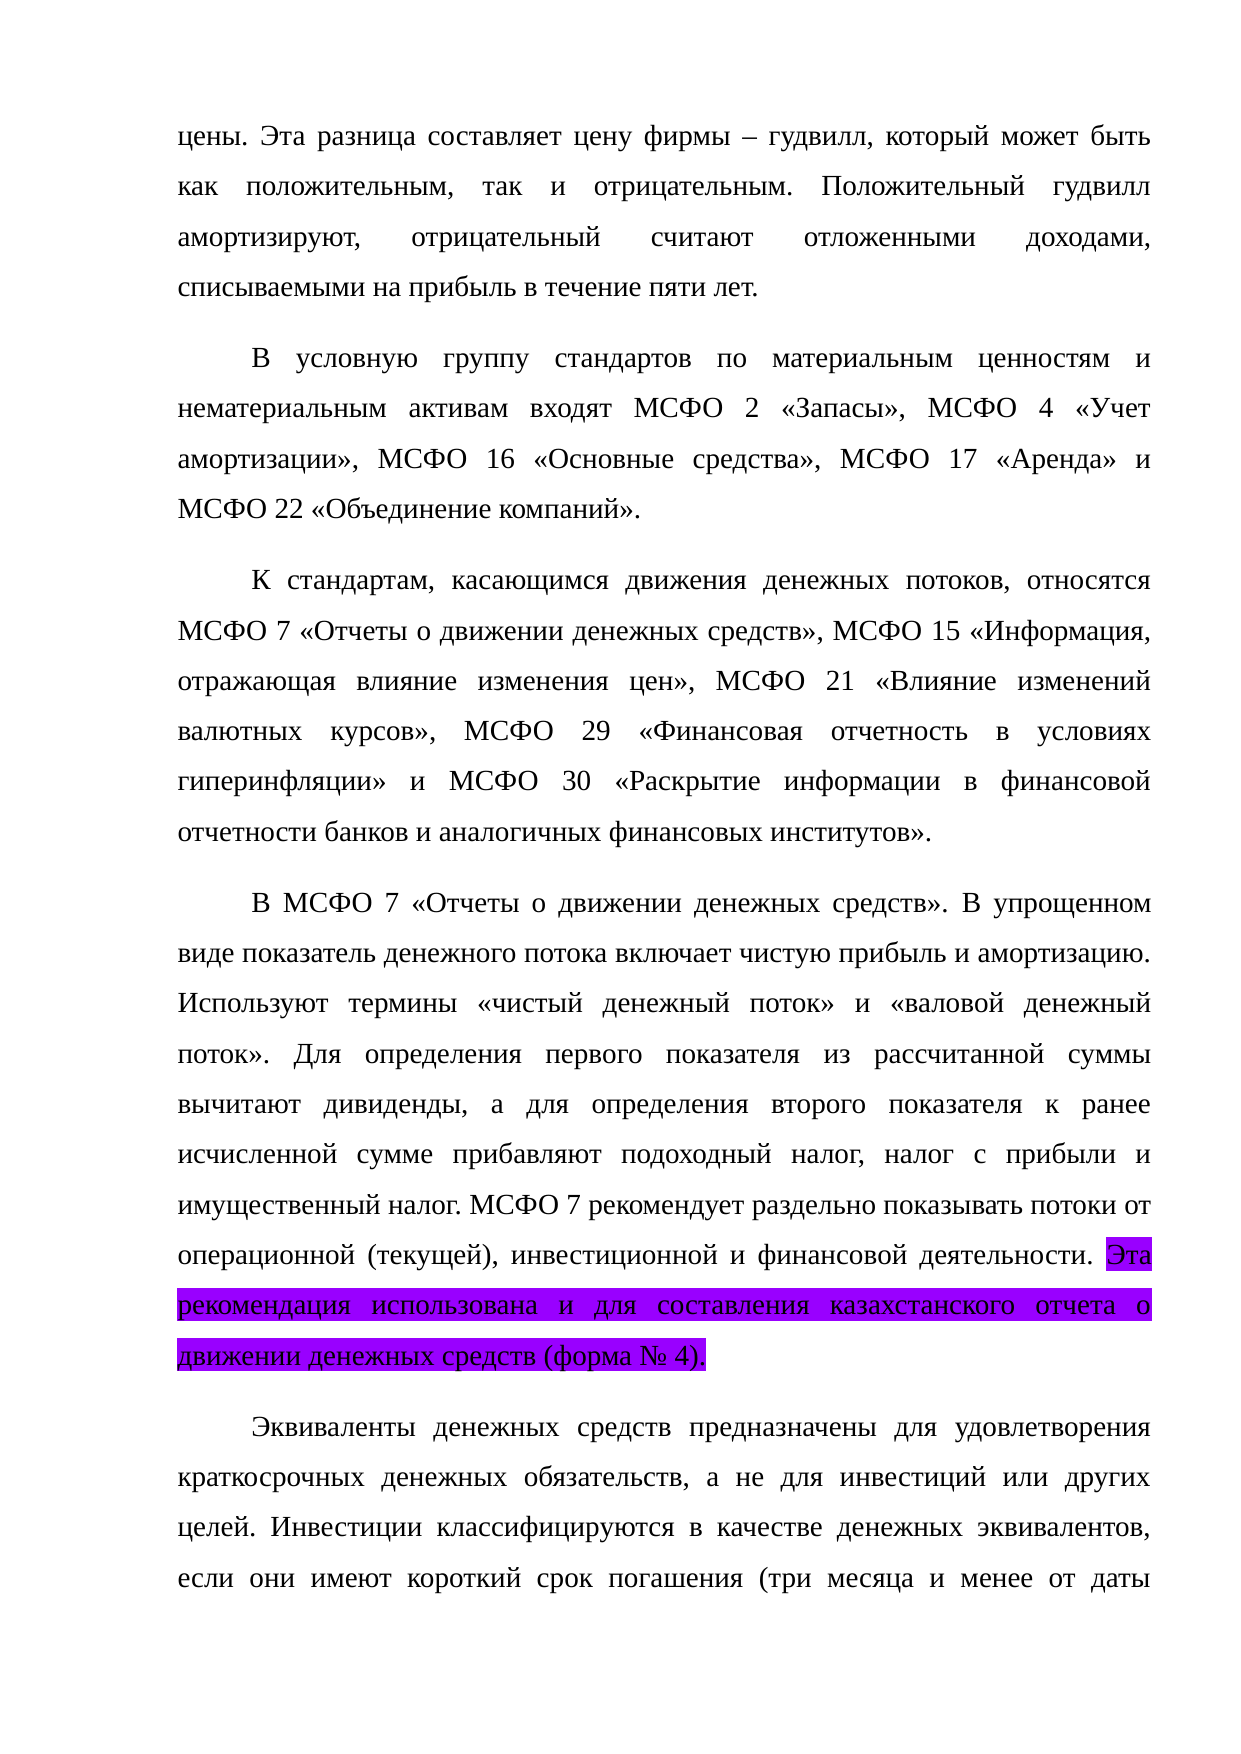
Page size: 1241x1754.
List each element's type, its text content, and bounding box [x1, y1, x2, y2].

text Эквиваленты денежных средств предназначены для удовлетворения краткосрочных денежных обязательств, а не для инвестиций или других целей. Инвестиции классифицируются в качестве денежных эквивалентов, если они имеют короткий срок погашения (три месяца и менее от даты [177, 1409, 1152, 1593]
text К стандартам, касающимся движения денежных потоков, относятся МСФО 7 «Отчеты о движении денежных средств», МСФО 15 «Информация, отражающая влияние изменения цен», МСФО 21 «Влияние изменений валютных курсов», МСФО 29 «Финансовая отчетность в условиях гиперинфляции» и МСФО 30 «Раскрытие информации в финансовой отчетности банков и аналогичных финансовых институтов». [177, 562, 1152, 847]
text В условную группу стандартов по материальным ценностям и нематериальным активам входят МСФО 2 «Запасы», МСФО 4 «Учет амортизации», МСФО 16 «Основные средства», МСФО 17 «Аренда» и МСФО 22 «Объединение компаний». [177, 340, 1152, 525]
text цены. Эта разница составляет цену фирмы – гудвилл, который может быть как положительным, так и отрицательным. Положительный гудвилл амортизируют, отрицательный считают отложенными доходами, списываемыми на прибыль в течение пяти лет. [177, 118, 1152, 303]
text В МСФО 7 «Отчеты о движении денежных средств». В упрощенном виде показатель денежного потока включает чистую прибыль и амортизацию. Используют термины «чистый денежный поток» и «валовой денежный поток». Для определения первого показателя из рассчитанной суммы вычитают дивиденды, а для определения второго показателя к ранее исчисленной сумме прибавляют подоходный налог, налог с прибыли и имущественный налог. МСФО 7 рекомендует раздельно показывать потоки от операционной (текущей), инвестиционной и финансовой деятельности. Эта рекомендация использована и для составления казахстанского отчета о движении денежных средств (форма № 4). [177, 885, 1152, 1371]
